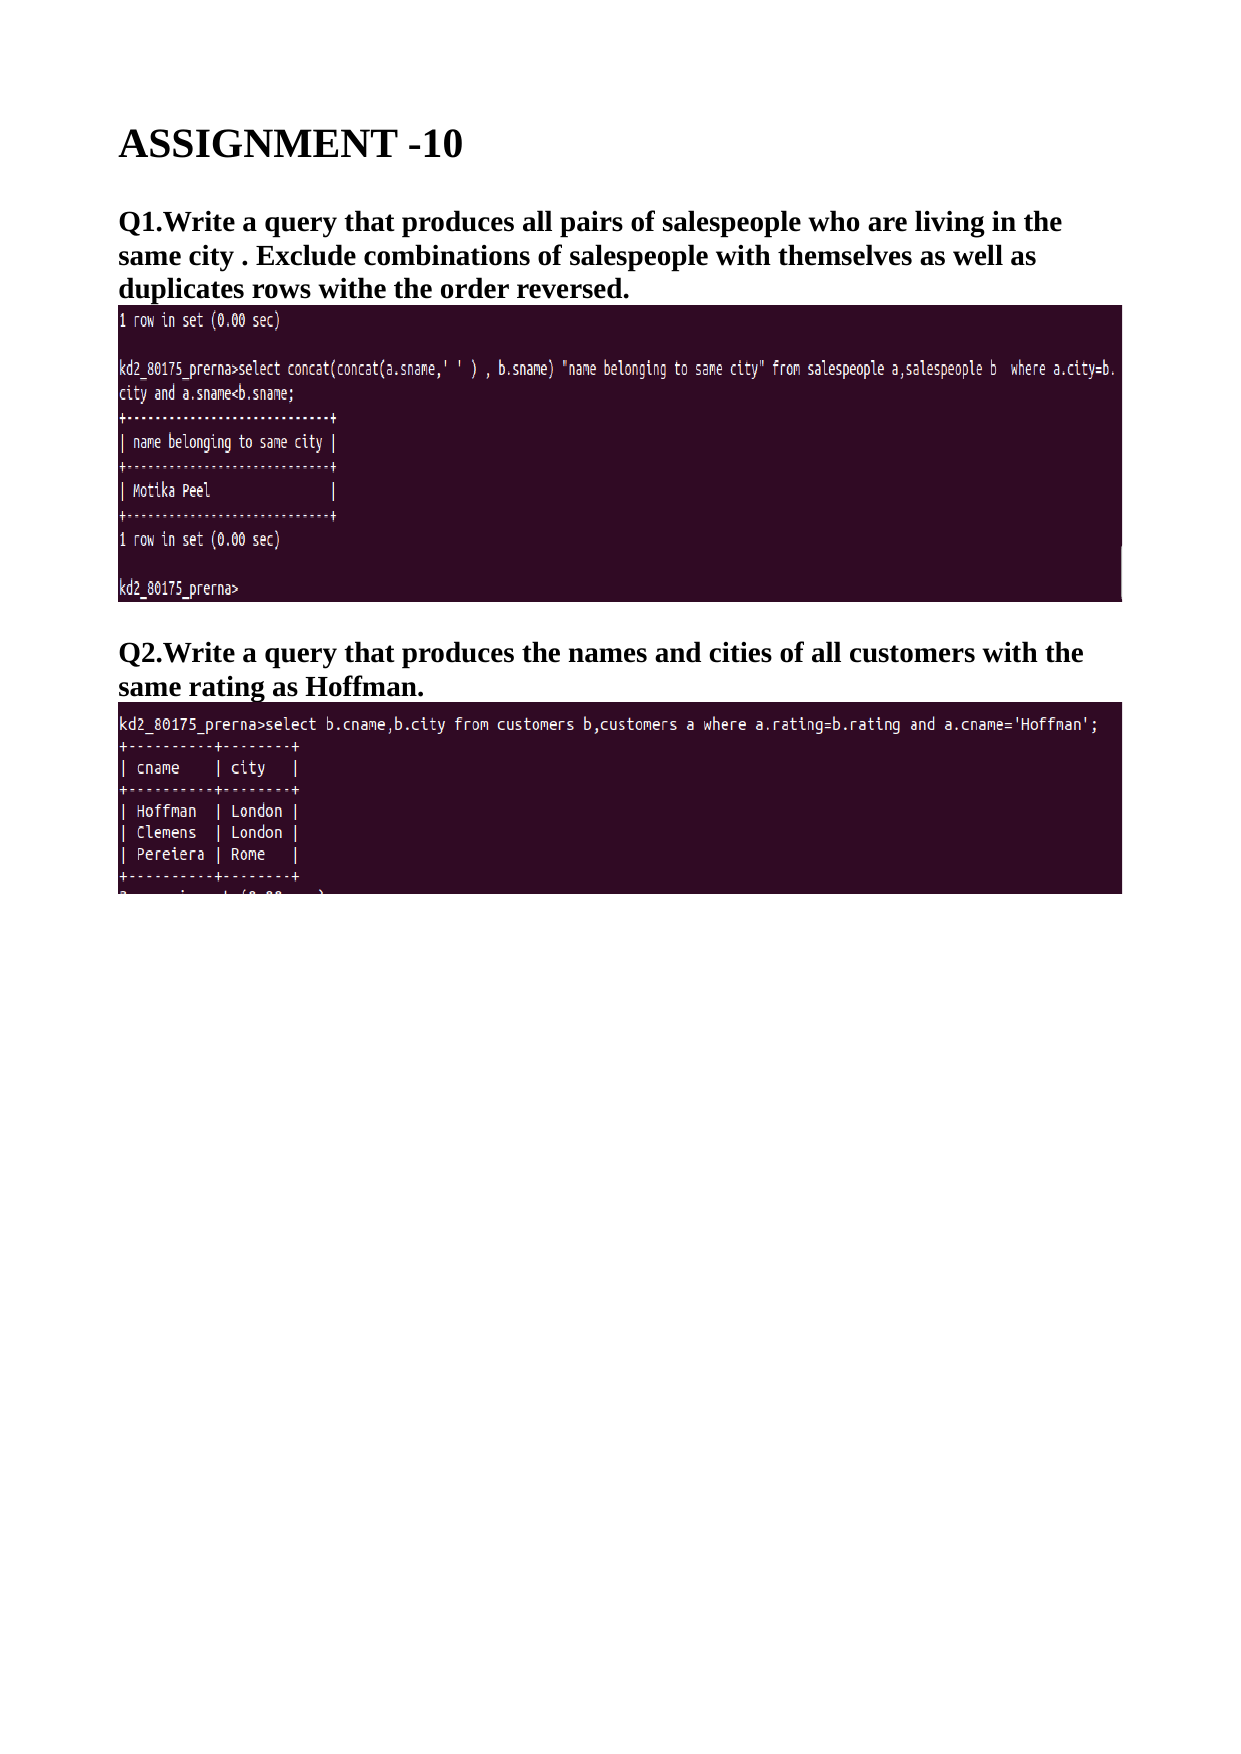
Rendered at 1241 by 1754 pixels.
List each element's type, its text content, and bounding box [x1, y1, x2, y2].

picture [118, 702, 1123, 894]
picture [118, 305, 1123, 602]
text Q1.Write a query that produces all pairs of salespeople who are living in the same city . Exclude combinations of salespeople with themselves as well as duplicates rows withe the order reversed. [118, 204, 1122, 305]
text Q2.Write a query that produces the names and cities of all customers with the same rating as Hoffman. [118, 635, 1122, 702]
text ASSIGNMENT -10 [118, 118, 1122, 166]
